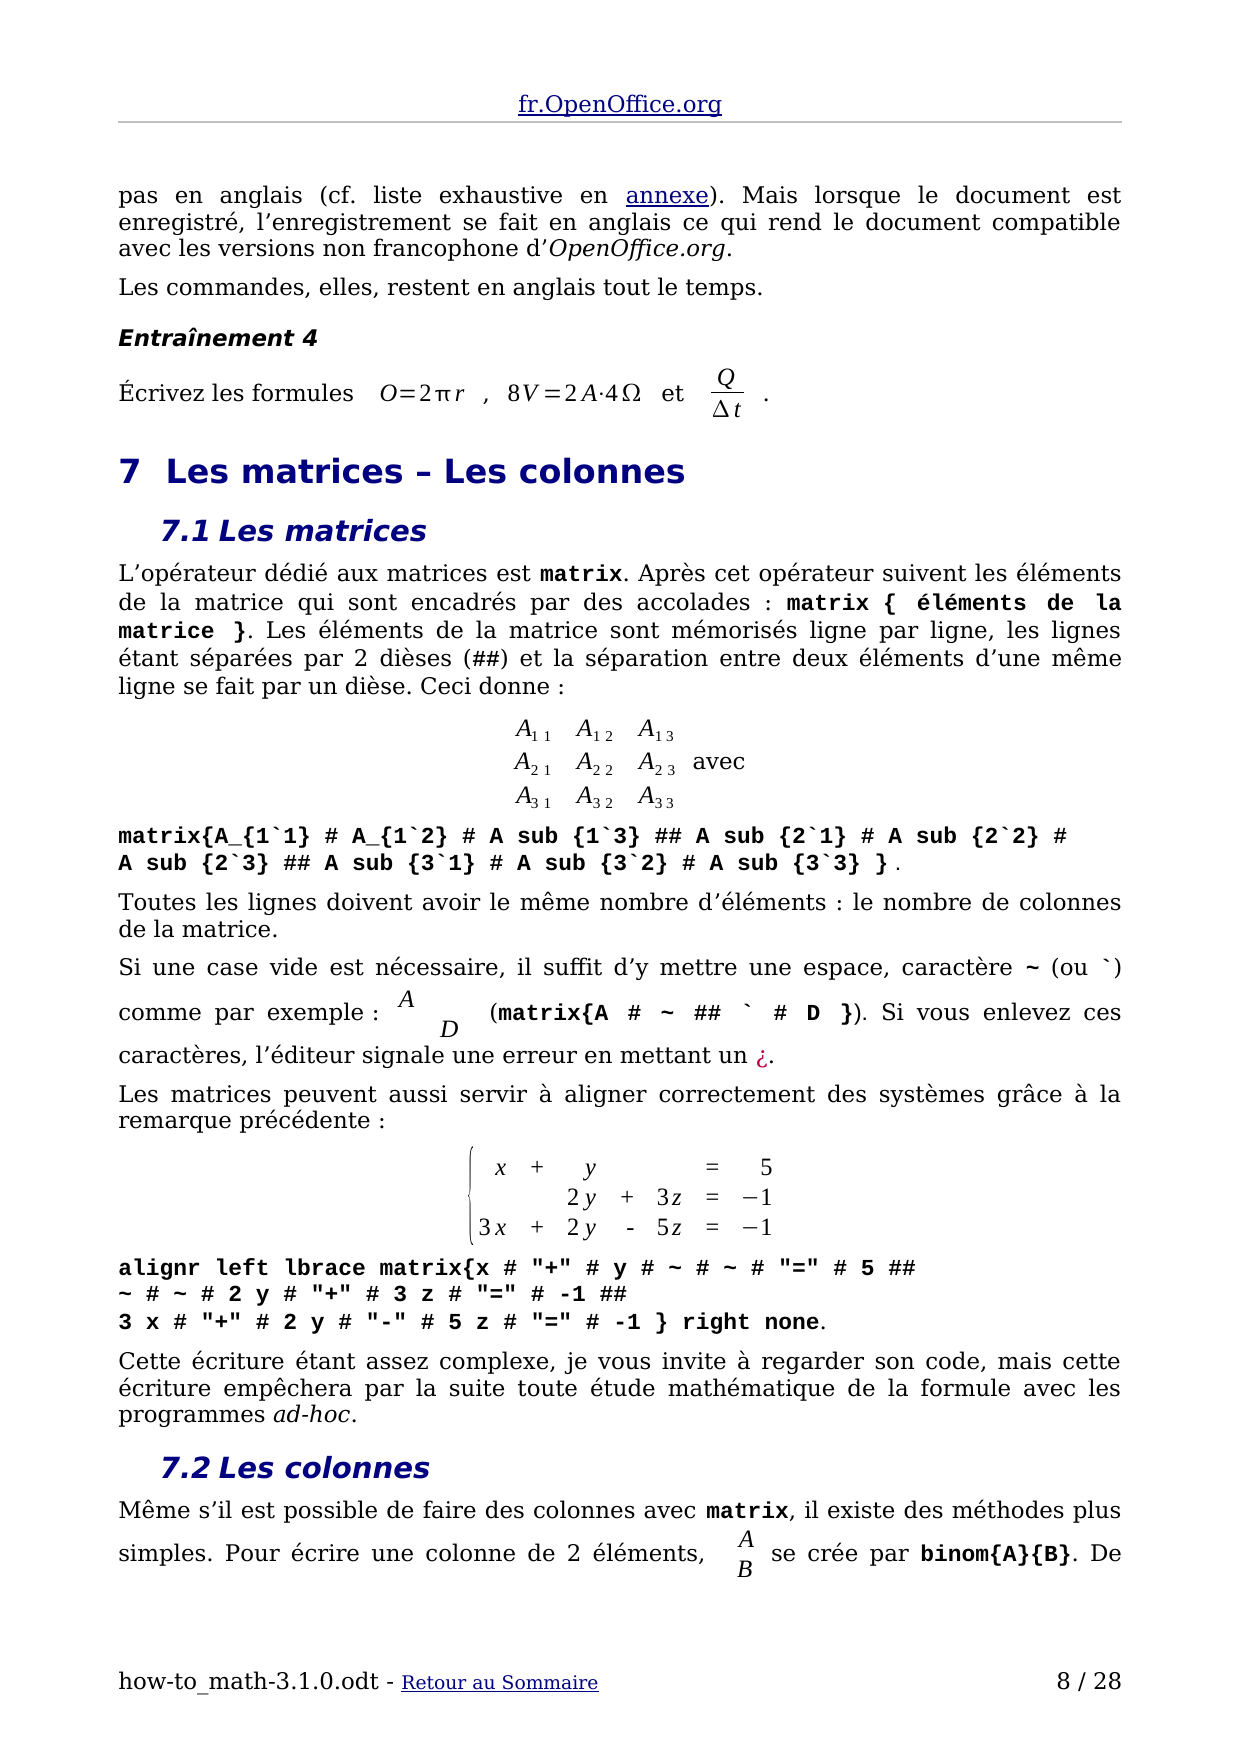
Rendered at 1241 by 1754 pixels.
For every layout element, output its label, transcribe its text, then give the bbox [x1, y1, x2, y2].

text Écrivez les formules ,et . [118, 364, 1122, 423]
text Même s’il est possible de faire des colonnes avec matrix, il existe des méthodes plus simples. Pour écrire une colonne de 2 éléments, se crée par binom{A}{B}. De même pour les colonnes avec un nombre quelconque d’éléments : se crée par stack{A # B # C}. [118, 1497, 1122, 1582]
text L’opérateur dédié aux matrices est matrix. Après cet opérateur suivent les éléments de la matrice qui sont encadrés par des accolades : matrix { éléments de la matrice }. Les éléments de la matrice sont mémorisés ligne par ligne, les lignes étant séparées par 2 dièses (##) et la séparation entre deux éléments d’une même ligne se fait par un dièse. Ceci donne : [118, 561, 1122, 700]
text Si une case vide est nécessaire, il suffit d’y mettre une espace, caractère ~ (ou `) comme par exemple : (matrix{A # ~ ## ` # D }). Si vous enlevez ces caractères, l’éditeur signale une erreur en mettant un ¿. [118, 954, 1122, 1069]
text matrix{A_{1`1} # A_{1`2} # A sub {1`3} ## A sub {2`1} # A sub {2`2} # A sub {2`3} ## A sub {3`1} # A sub {3`2} # A sub {3`3} } . [118, 824, 1122, 878]
subtitle Les colonnes [159, 1452, 1122, 1486]
subtitle Les matrices [159, 515, 1122, 549]
subtitle Entraînement 4 [118, 325, 1122, 352]
text Les matrices peuvent aussi servir à aligner correctement des systèmes grâce à la remarque précédente : [118, 1081, 1122, 1134]
text pas en anglais (cf. liste exhaustive en annexe). Mais lorsque le document est enregistré, l’enregistrement se fait en anglais ce qui rend le document compatible avec les versions non francophone d’OpenOffice.org. [118, 182, 1122, 262]
text avec [118, 711, 1122, 812]
text Cette écriture étant assez complexe, je vous invite à regarder son code, mais cette écriture empêchera par la suite toute étude mathématique de la formule avec les programmes ad-hoc. [118, 1348, 1122, 1428]
text Les commandes, elles, restent en anglais tout le temps. [118, 274, 1122, 301]
subtitle Les matrices – Les colonnes [118, 452, 1122, 491]
text Toutes les lignes doivent avoir le même nombre d’éléments : le nombre de colonnes de la matrice. [118, 889, 1122, 943]
text alignr left lbrace matrix{x # "+" # y # ~ # ~ # "=" # 5 ## ~ # ~ # 2 y # "+" # 3 z # "=" # -1 ## 3 x # "+" # 2 y # "-" # 5 z # "=" # -1 } right none. [118, 1256, 1122, 1336]
